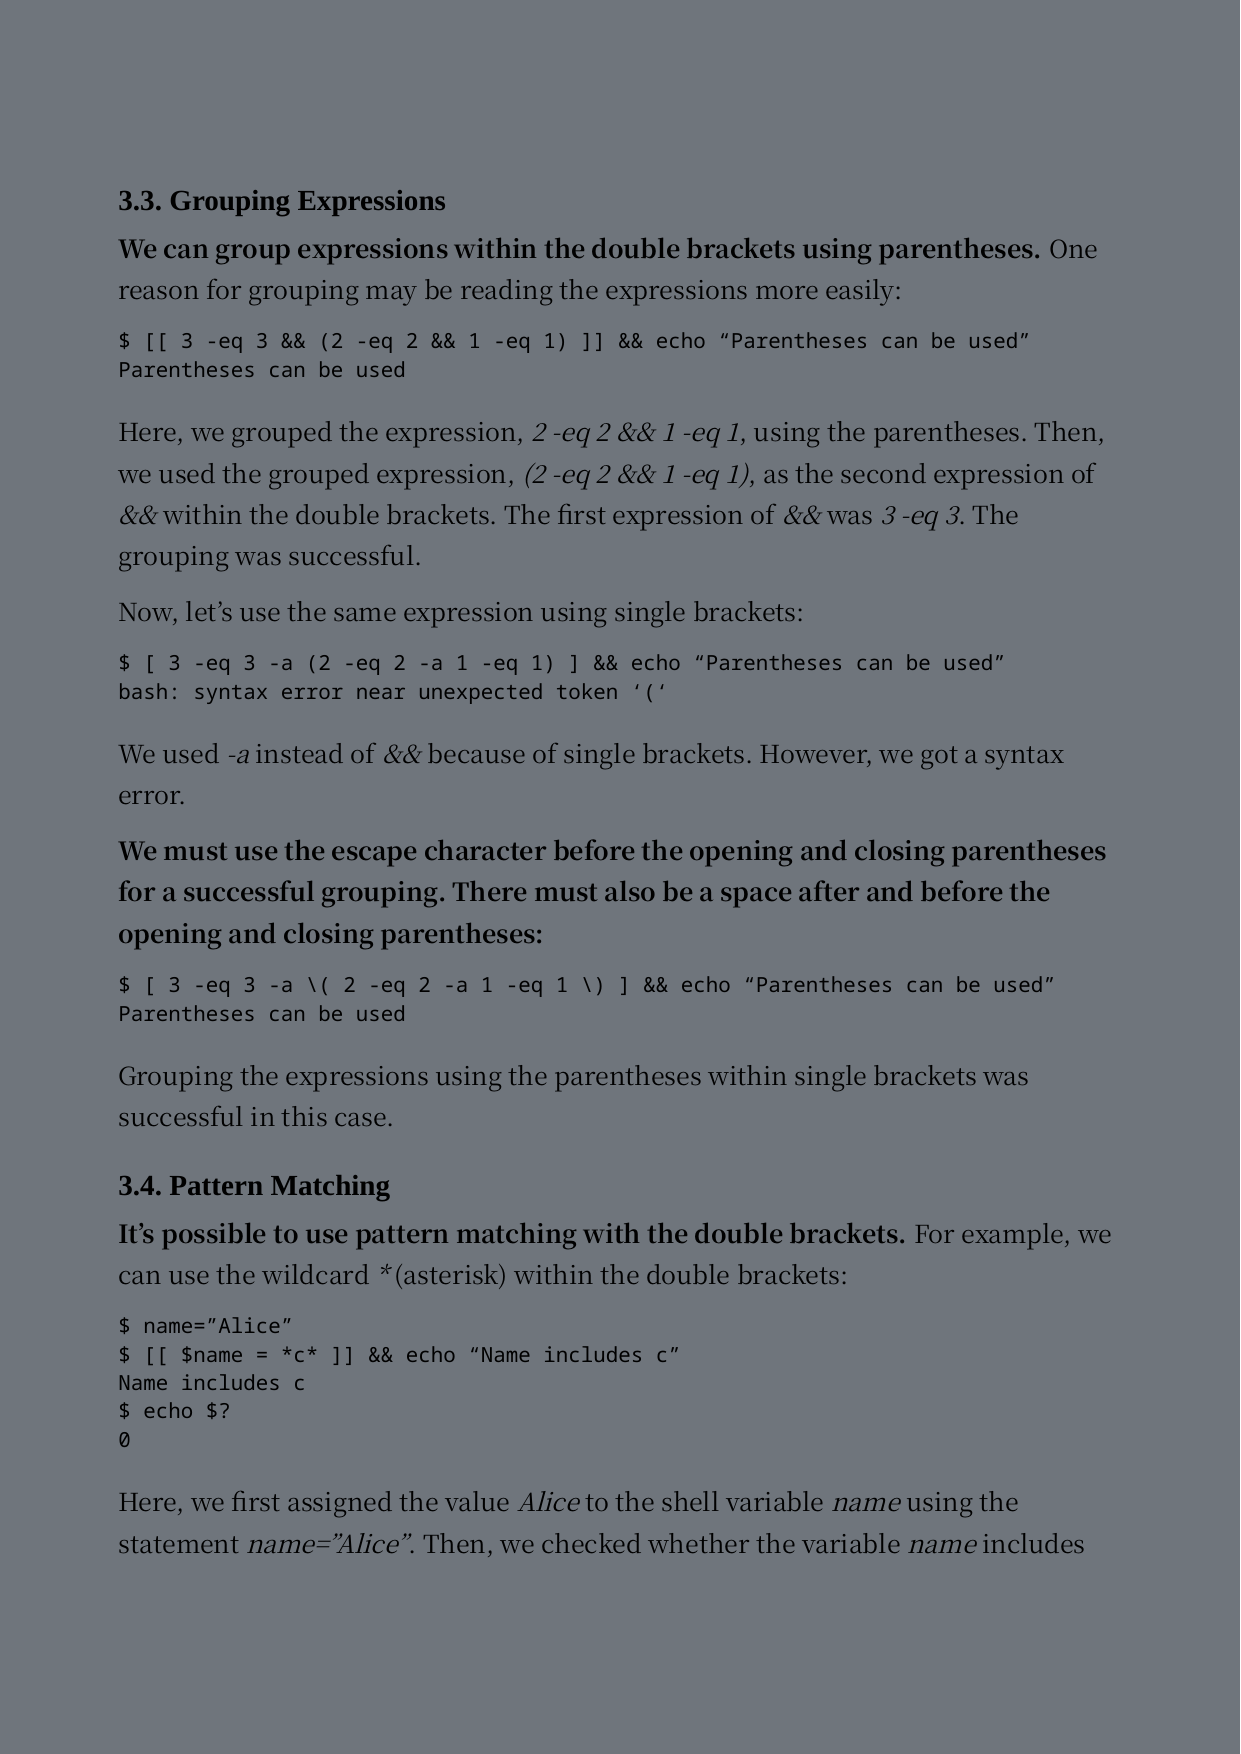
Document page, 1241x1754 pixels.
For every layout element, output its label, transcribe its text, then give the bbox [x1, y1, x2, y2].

text Parentheses can be used [118, 999, 1122, 1027]
text bash: syntax error near unexpected token ‘(‘ [118, 677, 1122, 705]
text It’s possible to use pattern matching with the double brackets. For example, we can use the wildcard * (asterisk) within the double brackets: [118, 1214, 1122, 1291]
text We can group expressions within the double brackets using parentheses. One reason for grouping may be reading the expressions more easily: [118, 229, 1122, 307]
text $ [ 3 -eq 3 -a (2 -eq 2 -a 1 -eq 1) ] && echo “Parentheses can be used” [118, 648, 1122, 677]
text $ name=”Alice” [118, 1311, 1122, 1340]
subtitle 3.3. Grouping Expressions [118, 183, 1122, 217]
text We must use the escape character before the opening and closing parentheses for a successful grouping. There must also be a space after and before the opening and closing parentheses: [118, 832, 1122, 950]
text Name includes c [118, 1368, 1122, 1397]
text Grouping the expressions using the parentheses within single brackets was successful in this case. [118, 1057, 1122, 1134]
text Now, let’s use the same expression using single brackets: [118, 593, 1122, 628]
text 0 [118, 1425, 1122, 1453]
text Parentheses can be used [118, 355, 1122, 383]
subtitle 3.4. Pattern Matching [118, 1168, 1122, 1202]
text Here, we grouped the expression, 2 -eq 2 && 1 -eq 1, using the parentheses. Then, we used the grouped expression, (2 -eq 2 && 1 -eq 1), as the second expression of && within the double brackets. The first expression of && was 3 -eq 3. The grouping was successful. [118, 413, 1122, 573]
text $ [ 3 -eq 3 -a \( 2 -eq 2 -a 1 -eq 1 \) ] && echo “Parentheses can be used” [118, 970, 1122, 999]
text Here, we first assigned the value Alice to the shell variable name using the statement name=”Alice”. Then, we checked whether the variable name includes [118, 1483, 1122, 1560]
text $ echo $? [118, 1397, 1122, 1425]
text $ [[ $name = *c* ]] && echo “Name includes c” [118, 1340, 1122, 1368]
text We used -a instead of && because of single brackets. However, we got a syntax error. [118, 735, 1122, 812]
text $ [[ 3 -eq 3 && (2 -eq 2 && 1 -eq 1) ]] && echo “Parentheses can be used” [118, 327, 1122, 355]
